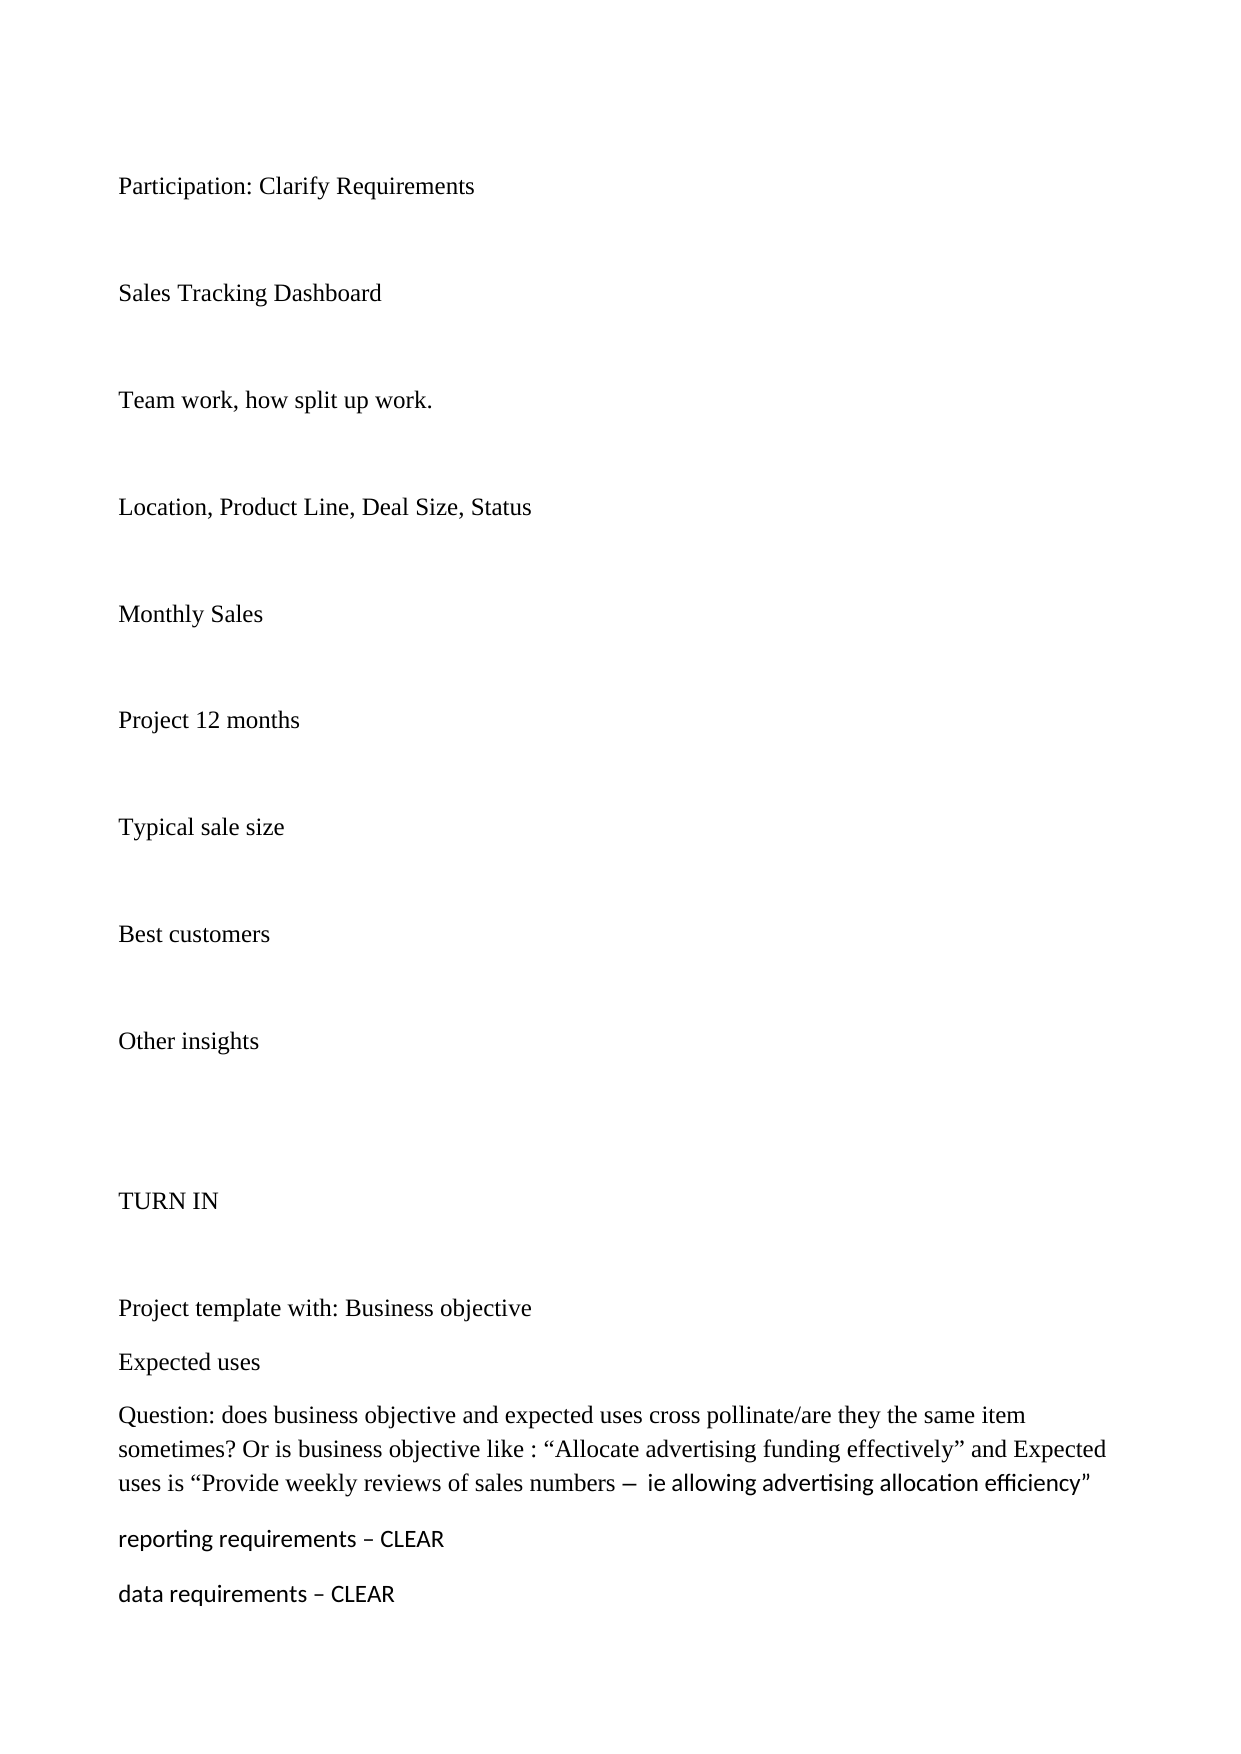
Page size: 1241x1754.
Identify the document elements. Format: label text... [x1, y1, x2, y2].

text Project template with: Business objective [118, 1293, 1122, 1322]
text reporting requirements – CLEAR [118, 1523, 1122, 1553]
text Location, Product Line, Deal Size, Status [118, 492, 1122, 521]
text Monthly Sales [118, 599, 1122, 627]
text Best customers [118, 919, 1122, 948]
text Team work, how split up work. [118, 385, 1122, 414]
text TURN IN [118, 1186, 1122, 1215]
text Project 12 months [118, 706, 1122, 734]
text Participation: Clarify Requirements [118, 171, 1122, 200]
text Sales Tracking Dashboard [118, 278, 1122, 307]
text Expected uses [118, 1347, 1122, 1376]
text data requirements – CLEAR [118, 1578, 1122, 1609]
text Question: does business objective and expected uses cross pollinate/are they the same item sometimes? Or is business objective like : “Allocate advertising funding effectively” and Expected uses is “Provide weekly reviews of sales numbers – ie allowing advertising allocation efficiency” [118, 1401, 1122, 1497]
text Other insights [118, 1026, 1122, 1055]
text Typical sale size [118, 812, 1122, 841]
